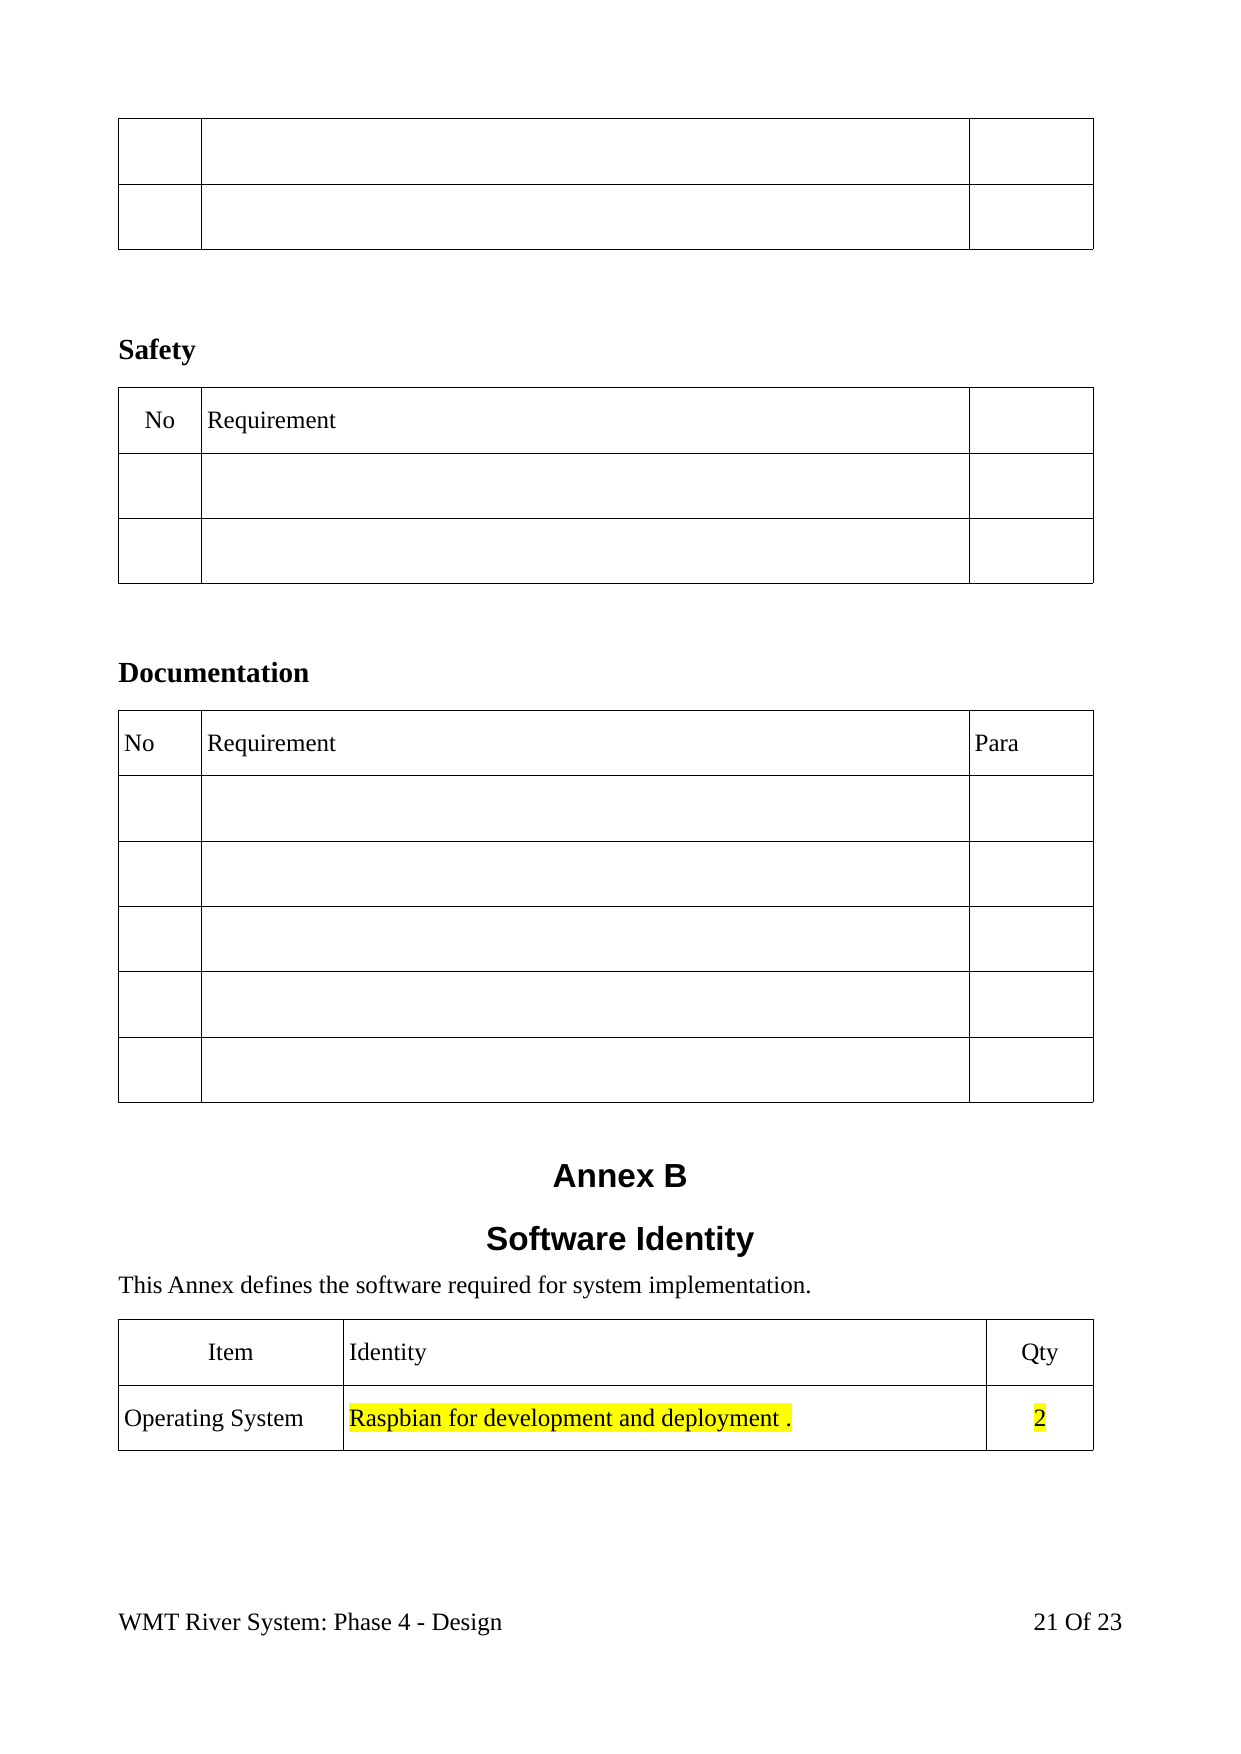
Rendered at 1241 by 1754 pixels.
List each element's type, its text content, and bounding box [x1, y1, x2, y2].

table_cell [202, 842, 969, 906]
table_header Identity [344, 1320, 986, 1384]
table_cell [970, 972, 1093, 1037]
subtitle Annex B [118, 1156, 1122, 1194]
table_cell [119, 907, 201, 971]
table_cell [119, 185, 201, 249]
table_header Para [970, 711, 1093, 775]
table_header Item [119, 1320, 343, 1384]
table_cell [202, 1038, 969, 1102]
table_cell 2 [987, 1386, 1093, 1450]
table_cell [970, 842, 1093, 906]
table_cell [202, 119, 969, 183]
table_cell [119, 1038, 201, 1102]
table_cell [202, 454, 969, 518]
table_cell [970, 776, 1093, 841]
table_header Requirement [202, 388, 969, 452]
table_header No [119, 388, 201, 452]
table_cell [202, 907, 969, 971]
table_cell [970, 119, 1093, 183]
table_cell [202, 776, 969, 841]
table_cell [119, 842, 201, 906]
subtitle Documentation [118, 655, 1122, 689]
table_header Qty [987, 1320, 1093, 1384]
table_cell [970, 454, 1093, 518]
table_cell Raspbian for development and deployment . [344, 1386, 986, 1450]
table_cell [119, 972, 201, 1037]
table_cell [970, 1038, 1093, 1102]
table_cell [119, 519, 201, 583]
subtitle Safety [118, 332, 1122, 366]
table_header Requirement [202, 711, 969, 775]
table_cell [119, 119, 201, 183]
table_cell [119, 454, 201, 518]
subtitle Software Identity [118, 1219, 1122, 1258]
table_cell Operating System [119, 1386, 343, 1450]
table_cell [202, 972, 969, 1037]
table_header No [119, 711, 201, 775]
table_header [970, 388, 1093, 452]
table_cell [970, 185, 1093, 249]
text This Annex defines the software required for system implementation. [118, 1270, 1122, 1299]
table_cell [970, 519, 1093, 583]
table_cell [970, 907, 1093, 971]
table_cell [119, 776, 201, 841]
table_cell [202, 519, 969, 583]
table_cell [202, 185, 969, 249]
